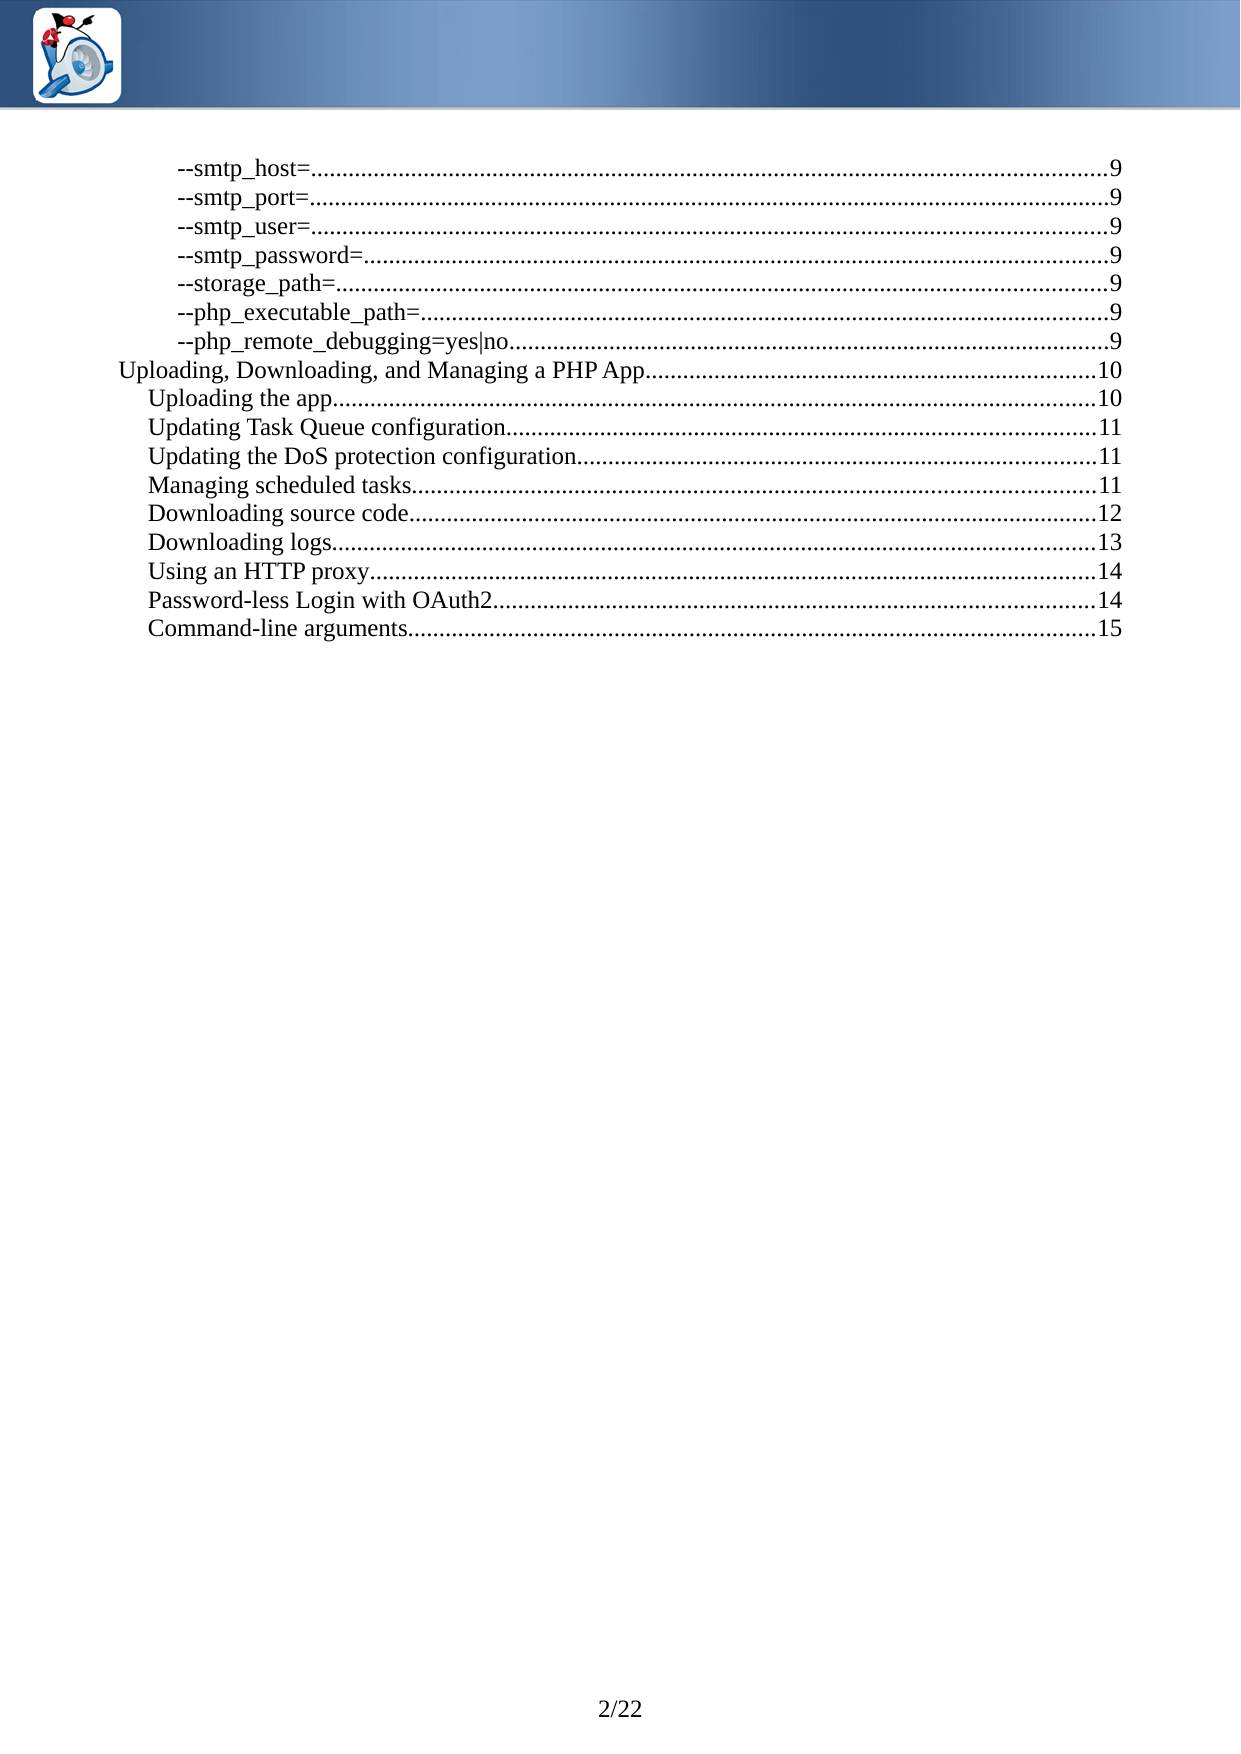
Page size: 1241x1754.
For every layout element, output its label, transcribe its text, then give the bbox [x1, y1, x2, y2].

text --php_executable_path=... 9 [177, 297, 1122, 326]
text Downloading source code 12 [148, 498, 1122, 527]
text Managing scheduled tasks 11 [148, 470, 1122, 498]
text Uploading, Downloading, and Managing a PHP App 10 [118, 355, 1122, 383]
text --smtp_host=... 9 [177, 153, 1122, 182]
text Downloading logs 13 [148, 527, 1122, 556]
text Uploading the app 10 [148, 383, 1122, 412]
text --php_remote_debugging=yes|no 9 [177, 326, 1122, 355]
text Using an HTTP proxy 14 [148, 556, 1122, 585]
text Password-less Login with OAuth2 14 [148, 585, 1122, 613]
text --storage_path=... 9 [177, 268, 1122, 297]
text Updating the DoS protection configuration 11 [148, 441, 1122, 470]
picture [0, 0, 1241, 110]
text --smtp_user=... 9 [177, 211, 1122, 240]
text --smtp_password=... 9 [177, 240, 1122, 268]
text Updating Task Queue configuration 11 [148, 412, 1122, 441]
text Command-line arguments 15 [148, 613, 1122, 642]
text --smtp_port=... 9 [177, 182, 1122, 211]
